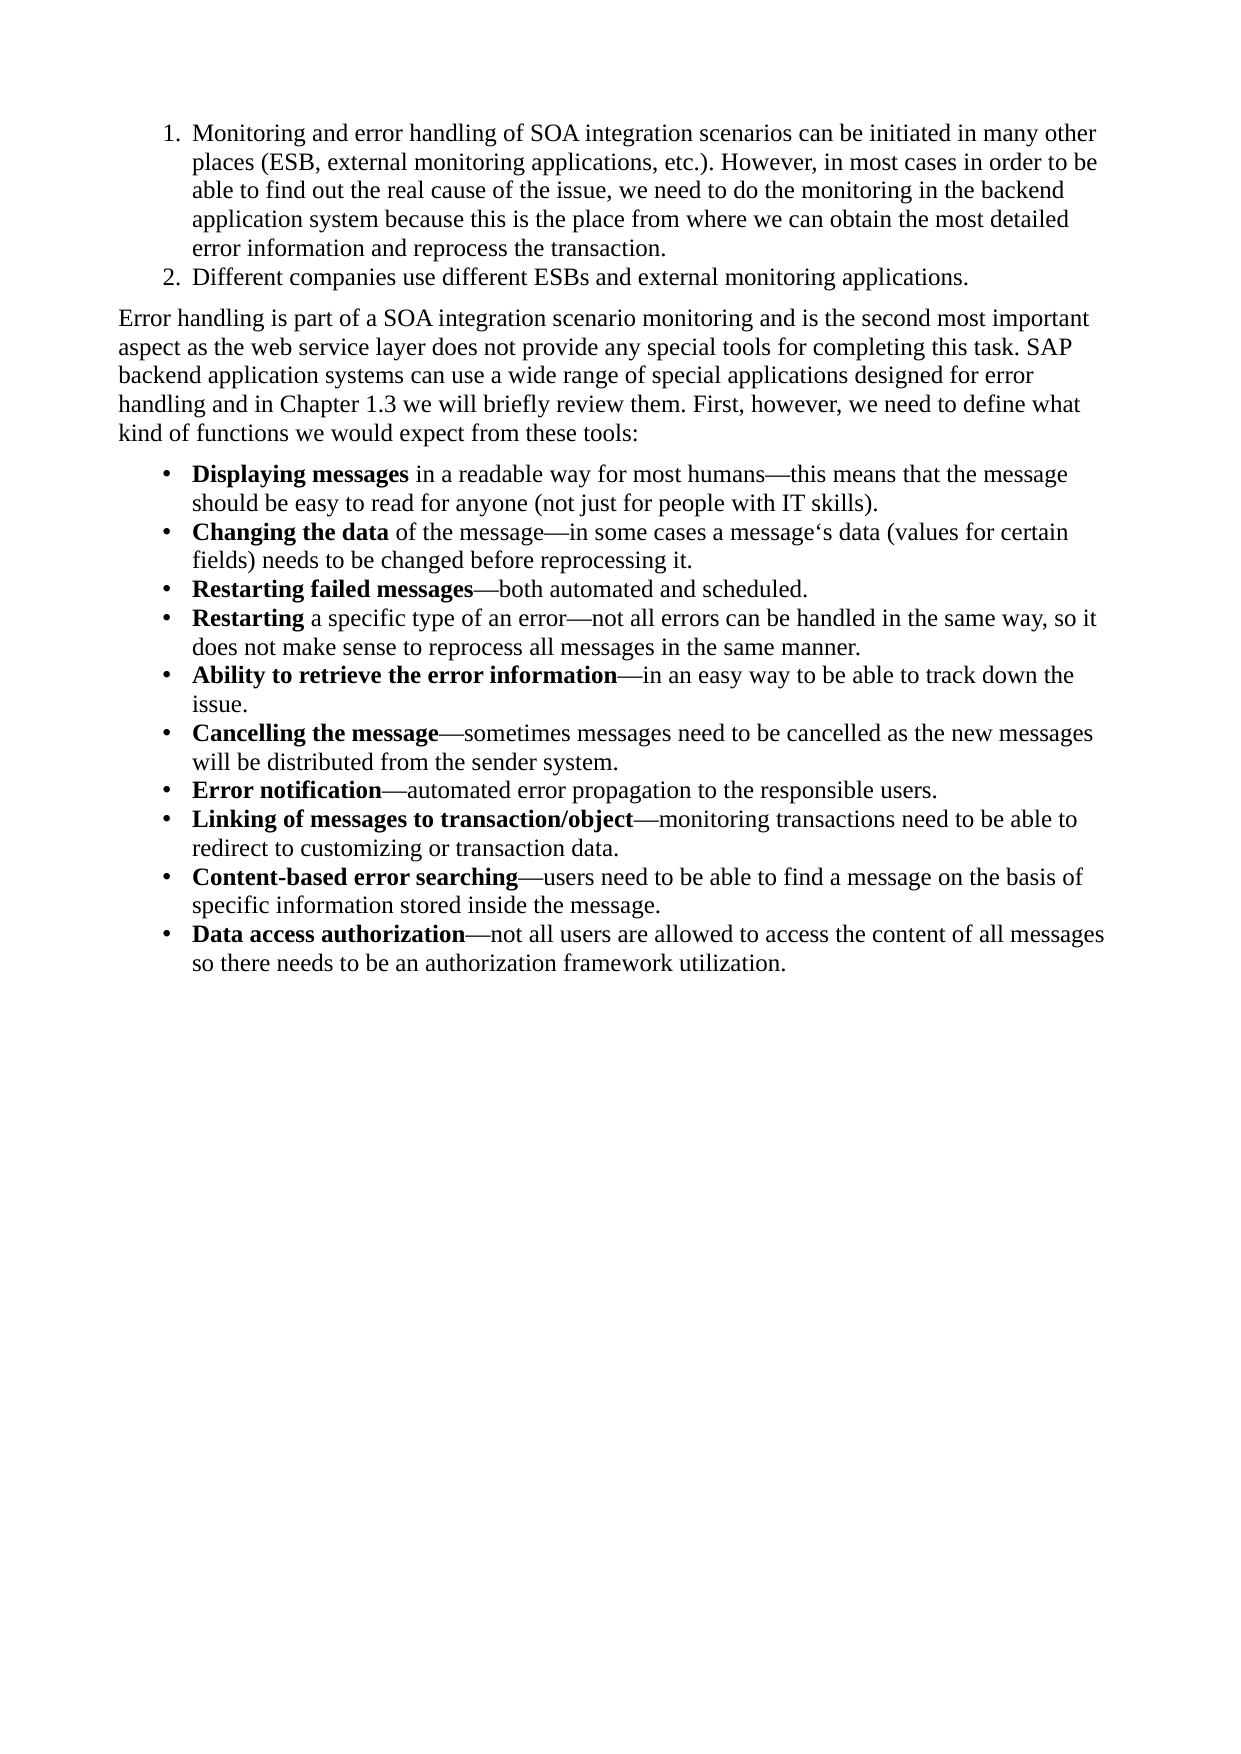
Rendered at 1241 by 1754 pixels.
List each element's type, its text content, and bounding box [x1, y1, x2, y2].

list Displaying messages in a readable way for most humans—this means that the message should be easy to read for anyone (not just for people with IT skills). [162, 459, 1122, 517]
list Ability to retrieve the error information—in an easy way to be able to track down the issue. [162, 661, 1122, 718]
list Cancelling the message—sometimes messages need to be cancelled as the new messages will be distributed from the sender system. [162, 718, 1122, 776]
list Restarting a specific type of an error—not all errors can be handled in the same way, so it does not make sense to reprocess all messages in the same manner. [162, 603, 1122, 661]
text Error handling is part of a SOA integration scenario monitoring and is the second most important aspect as the web service layer does not provide any special tools for completing this task. SAP backend application systems can use a wide range of special applications designed for error handling and in Chapter 1.3 we will briefly review them. First, however, we need to define what kind of functions we would expect from these tools: [118, 303, 1122, 447]
list Data access authorization—not all users are allowed to access the content of all messages so there needs to be an authorization framework utilization. [162, 919, 1122, 977]
list Changing the data of the message—in some cases a message‘s data (values for certain fields) needs to be changed before reprocessing it. [162, 517, 1122, 574]
list Different companies use different ESBs and external monitoring applications. [162, 262, 1122, 291]
list Linking of messages to transaction/object—monitoring transactions need to be able to redirect to customizing or transaction data. [162, 804, 1122, 862]
list Error notification—automated error propagation to the responsible users. [162, 776, 1122, 804]
list Restarting failed messages—both automated and scheduled. [162, 574, 1122, 603]
list Monitoring and error handling of SOA integration scenarios can be initiated in many other places (ESB, external monitoring applications, etc.). However, in most cases in order to be able to find out the real cause of the issue, we need to do the monitoring in the backend application system because this is the place from where we can obtain the most detailed error information and reprocess the transaction. [162, 118, 1122, 262]
list Content-based error searching—users need to be able to find a message on the basis of specific information stored inside the message. [162, 862, 1122, 919]
